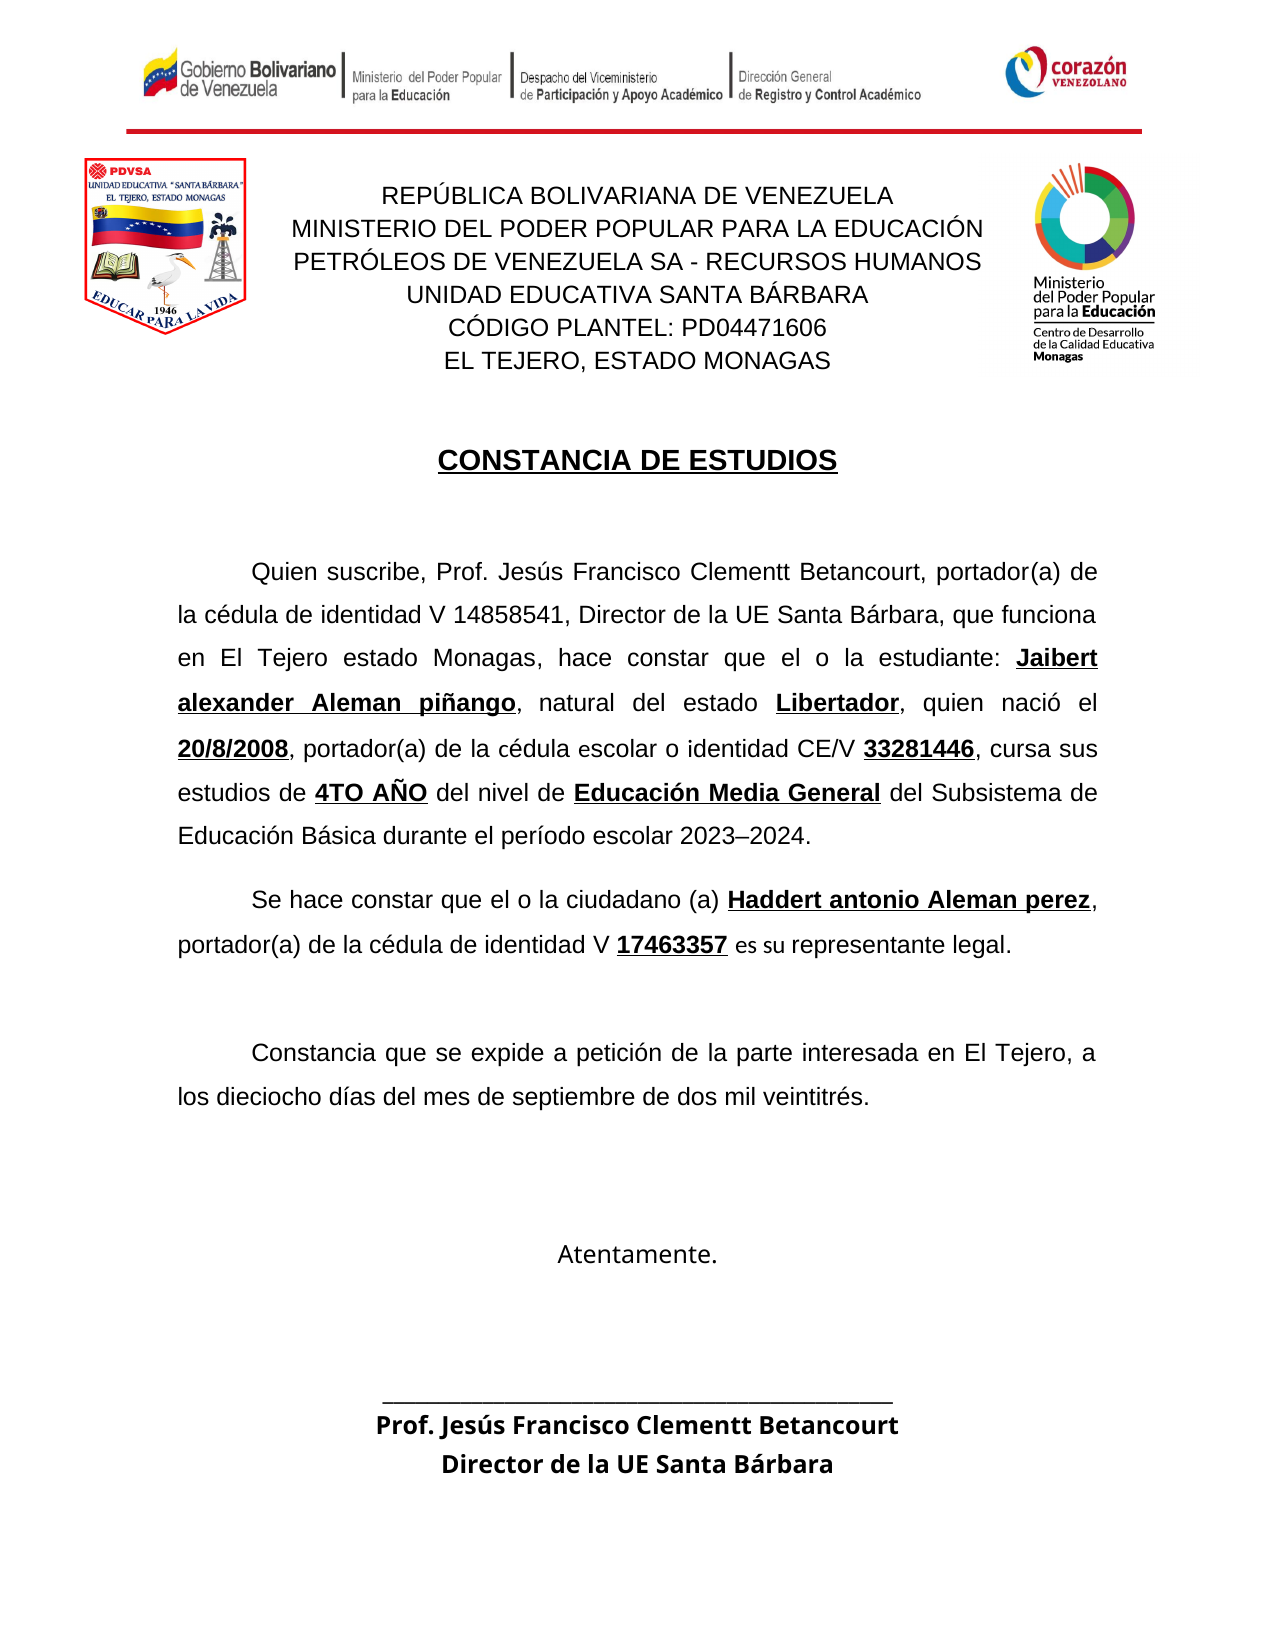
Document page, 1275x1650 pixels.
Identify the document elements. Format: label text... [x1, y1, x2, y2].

subtitle CONSTANCIA DE ESTUDIOS [177, 443, 1098, 476]
picture [126, 11, 1142, 134]
subtitle PETRÓLEOS DE VENEZUELA SA - RECURSOS HUMANOS [252, 247, 978, 275]
text Atentamente. [177, 1237, 1098, 1271]
text EL TEJERO, ESTADO MONAGAS [177, 346, 978, 374]
text CÓDIGO PLANTEL: PD04471606 [177, 313, 978, 341]
text Prof. Jesús Francisco Clementt Betancourt [177, 1407, 1098, 1441]
subtitle REPÚBLICA BOLIVARIANA DE VENEZUELA [252, 181, 978, 209]
picture [79, 158, 252, 335]
text Quien suscribe, Prof. Jesús Francisco Clementt Betancourt, portador(a) de la cédula de identidad V 14858541, Director de la UE Santa Bárbara, que funciona en El Tejero estado Monagas, hace constar que el o la estudiante: Jaibert alexander Aleman piñango, natural del estado Libertador, quien nació el 20/8/2008, portador(a) de la cédula escolar o identidad CE/V 33281446, cursa sus estudios de 4TO AÑO del nivel de Educación Media General del Subsistema de Educación Básica durante el período escolar 2023–2024. [177, 557, 1098, 849]
text ______________________________________________ [177, 1373, 1098, 1407]
text Se hace constar que el o la ciudadano (a) Haddert antonio Aleman perez, portador(a) de la cédula de identidad V 17463357 es su representante legal. [177, 885, 1098, 959]
picture [978, 153, 1200, 377]
text Constancia que se expide a petición de la parte interesada en El Tejero, a los dieciocho días del mes de septiembre de dos mil veintitrés. [177, 1038, 1098, 1110]
text UNIDAD EDUCATIVA SANTA BÁRBARA [252, 280, 978, 308]
text Director de la UE Santa Bárbara [177, 1447, 1098, 1481]
subtitle MINISTERIO DEL PODER POPULAR PARA LA EDUCACIÓN [252, 214, 978, 242]
